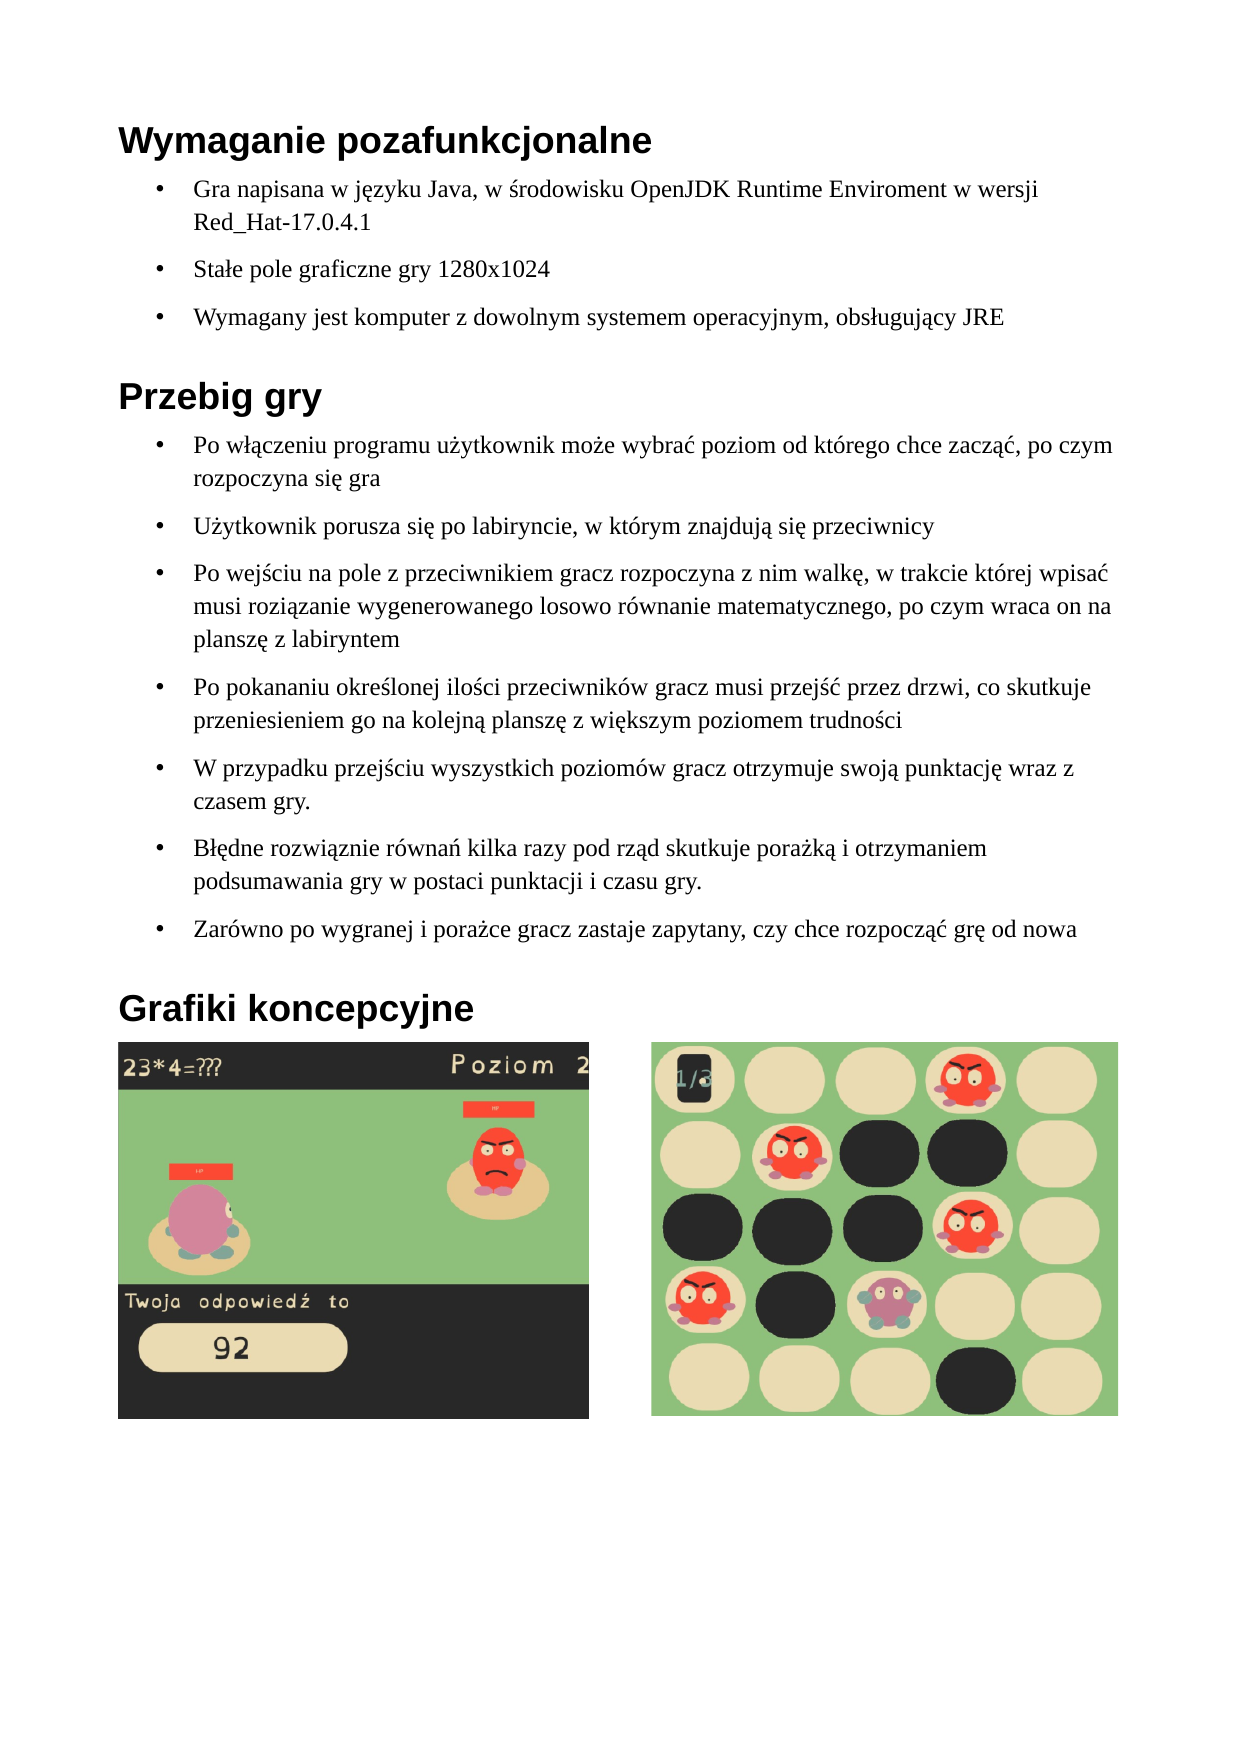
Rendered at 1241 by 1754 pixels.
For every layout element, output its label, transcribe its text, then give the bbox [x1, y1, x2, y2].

subtitle Przebig gry [118, 374, 1122, 418]
list Użytkownik porusza się po labiryncie, w którym znajdują się przeciwnicy [156, 511, 1122, 539]
list W przypadku przejściu wyszystkich poziomów gracz otrzymuje swoją punktację wraz z czasem gry. [156, 753, 1122, 814]
subtitle Wymaganie pozafunkcjonalne [118, 118, 1122, 161]
picture [651, 1042, 1119, 1416]
list Wymagany jest komputer z dowolnym systemem operacyjnym, obsługujący JRE [156, 302, 1122, 331]
list Stałe pole graficzne gry 1280x1024 [156, 254, 1122, 283]
list Po wejściu na pole z przeciwnikiem gracz rozpoczyna z nim walkę, w trakcie której wpisać musi roziązanie wygenerowanego losowo równanie matematycznego, po czym wraca on na planszę z labiryntem [156, 558, 1122, 653]
list Gra napisana w języku Java, w środowisku OpenJDK Runtime Enviroment w wersji Red_Hat-17.0.4.1 [156, 174, 1122, 236]
list Po włączeniu programu użytkownik może wybrać poziom od którego chce zacząć, po czym rozpoczyna się gra [156, 430, 1122, 492]
picture [118, 1042, 589, 1419]
list Zarówno po wygranej i porażce gracz zastaje zapytany, czy chce rozpocząć grę od nowa [156, 914, 1122, 943]
list Błędne rozwiąznie równań kilka razy pod rząd skutkuje porażką i otrzymaniem podsumawania gry w postaci punktacji i czasu gry. [156, 833, 1122, 895]
subtitle Grafiki koncepcyjne [118, 987, 1122, 1030]
list Po pokananiu określonej ilości przeciwników gracz musi przejść przez drzwi, co skutkuje przeniesieniem go na kolejną planszę z większym poziomem trudności [156, 672, 1122, 734]
